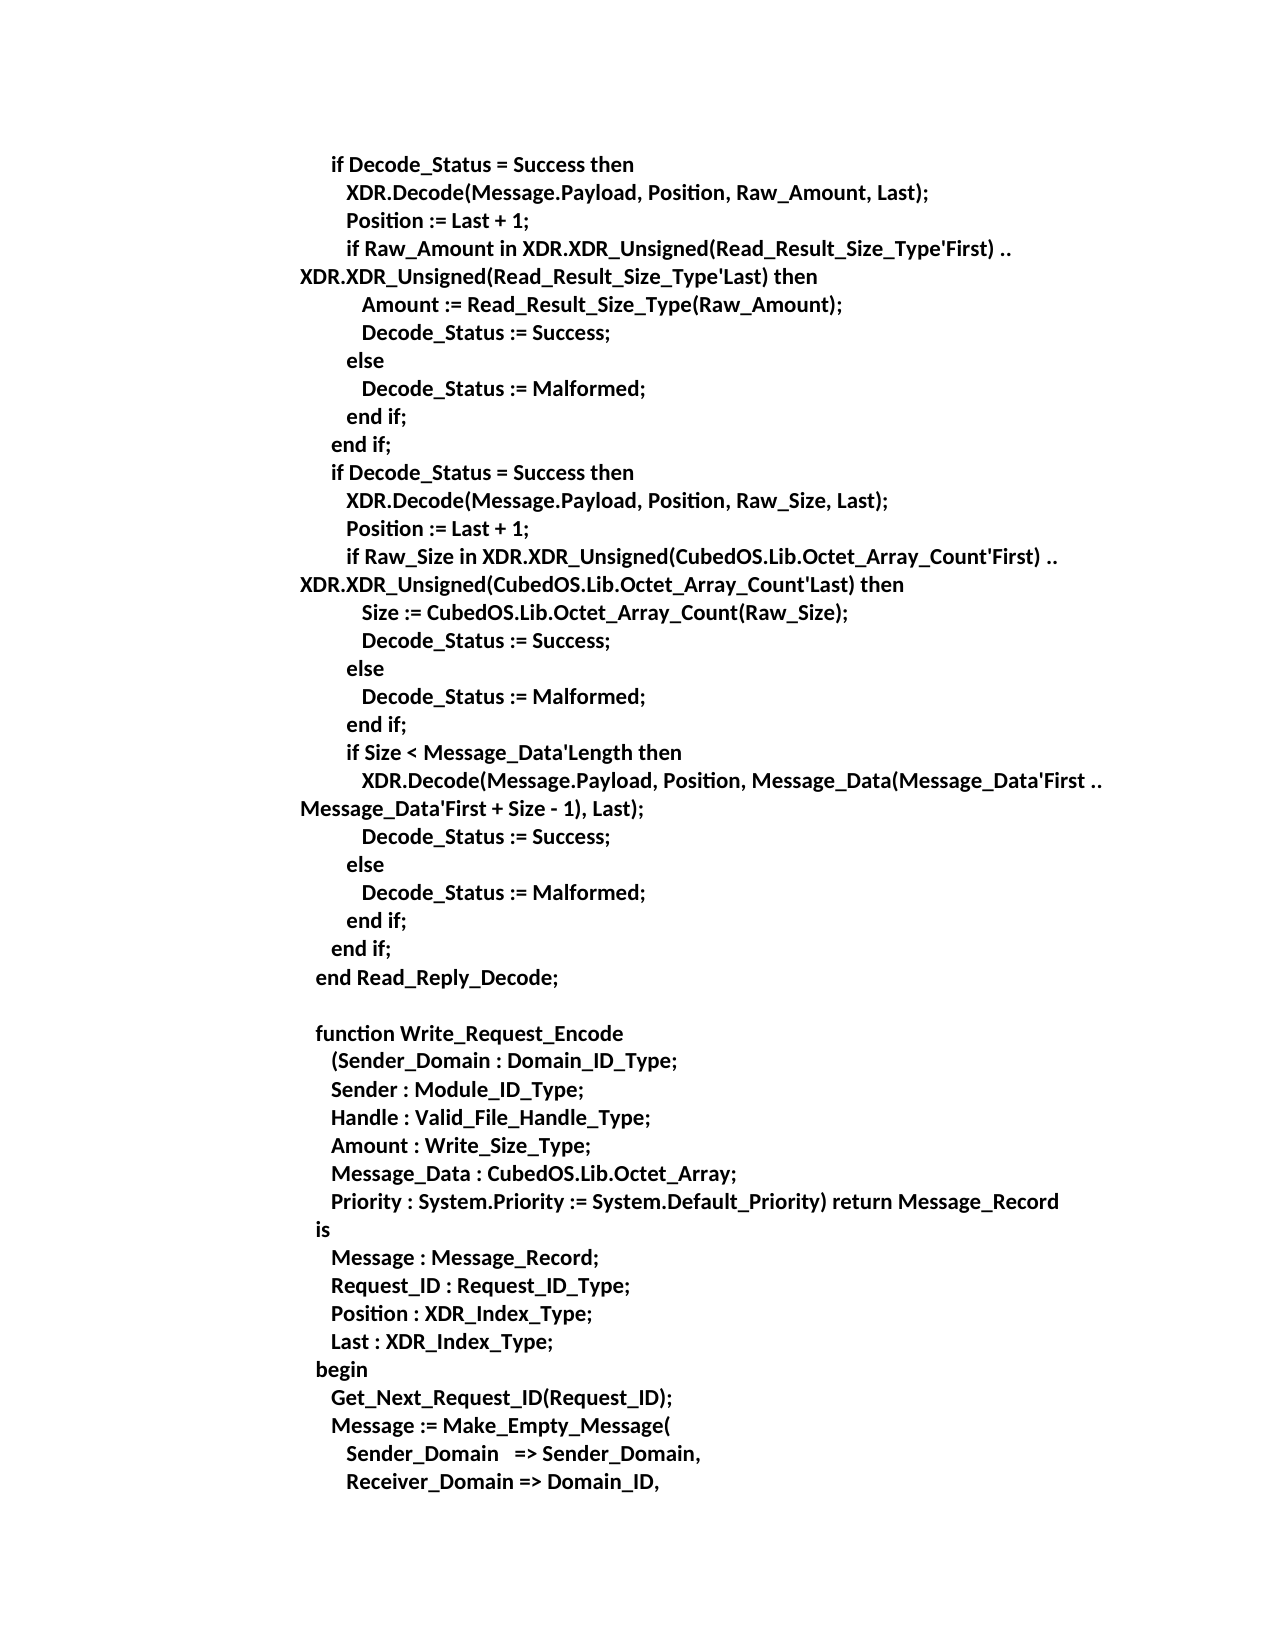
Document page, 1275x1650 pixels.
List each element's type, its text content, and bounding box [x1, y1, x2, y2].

text else [300, 654, 1125, 682]
text if Raw_Size in XDR.XDR_Unsigned(CubedOS.Lib.Octet_Array_Count'First) .. XDR.XDR_Unsigned(CubedOS.Lib.Octet_Array_Count'Last) then [300, 542, 1125, 598]
text Last : XDR_Index_Type; [300, 1327, 1125, 1355]
text Sender_Domain => Sender_Domain, [300, 1439, 1125, 1467]
text if Decode_Status = Success then [300, 458, 1125, 486]
text Sender : Module_ID_Type; [300, 1075, 1125, 1103]
text function Write_Request_Encode [300, 1019, 1125, 1047]
text if Raw_Amount in XDR.XDR_Unsigned(Read_Result_Size_Type'First) .. XDR.XDR_Unsigned(Read_Result_Size_Type'Last) then [300, 234, 1125, 290]
text begin [300, 1355, 1125, 1383]
text Position : XDR_Index_Type; [300, 1299, 1125, 1327]
text Position := Last + 1; [300, 514, 1125, 542]
text Receiver_Domain => Domain_ID, [300, 1467, 1125, 1495]
text else [300, 851, 1125, 878]
text Message : Message_Record; [300, 1243, 1125, 1271]
text XDR.Decode(Message.Payload, Position, Message_Data(Message_Data'First .. Message_Data'First + Size - 1), Last); [300, 766, 1125, 822]
text end if; [300, 710, 1125, 738]
text Handle : Valid_File_Handle_Type; [300, 1103, 1125, 1131]
text Position := Last + 1; [300, 206, 1125, 234]
text Decode_Status := Malformed; [300, 682, 1125, 710]
text Decode_Status := Success; [300, 626, 1125, 654]
text end Read_Reply_Decode; [300, 963, 1125, 991]
text XDR.Decode(Message.Payload, Position, Raw_Size, Last); [300, 486, 1125, 514]
text Decode_Status := Success; [300, 822, 1125, 851]
text Decode_Status := Malformed; [300, 878, 1125, 907]
text Amount : Write_Size_Type; [300, 1131, 1125, 1159]
text Priority : System.Priority := System.Default_Priority) return Message_Record [300, 1187, 1125, 1215]
text end if; [300, 430, 1125, 458]
text end if; [300, 402, 1125, 430]
text is [300, 1215, 1125, 1243]
text Message := Make_Empty_Message( [300, 1411, 1125, 1439]
text end if; [300, 934, 1125, 963]
text Message_Data : CubedOS.Lib.Octet_Array; [300, 1159, 1125, 1187]
text Request_ID : Request_ID_Type; [300, 1271, 1125, 1299]
text Decode_Status := Malformed; [300, 374, 1125, 402]
text end if; [300, 907, 1125, 934]
text if Size < Message_Data'Length then [300, 738, 1125, 766]
text Amount := Read_Result_Size_Type(Raw_Amount); [300, 290, 1125, 318]
text Get_Next_Request_ID(Request_ID); [300, 1383, 1125, 1411]
text XDR.Decode(Message.Payload, Position, Raw_Amount, Last); [300, 178, 1125, 206]
text (Sender_Domain : Domain_ID_Type; [300, 1047, 1125, 1075]
text if Decode_Status = Success then [300, 150, 1125, 178]
text else [300, 346, 1125, 374]
text Decode_Status := Success; [300, 318, 1125, 346]
text Size := CubedOS.Lib.Octet_Array_Count(Raw_Size); [300, 598, 1125, 626]
